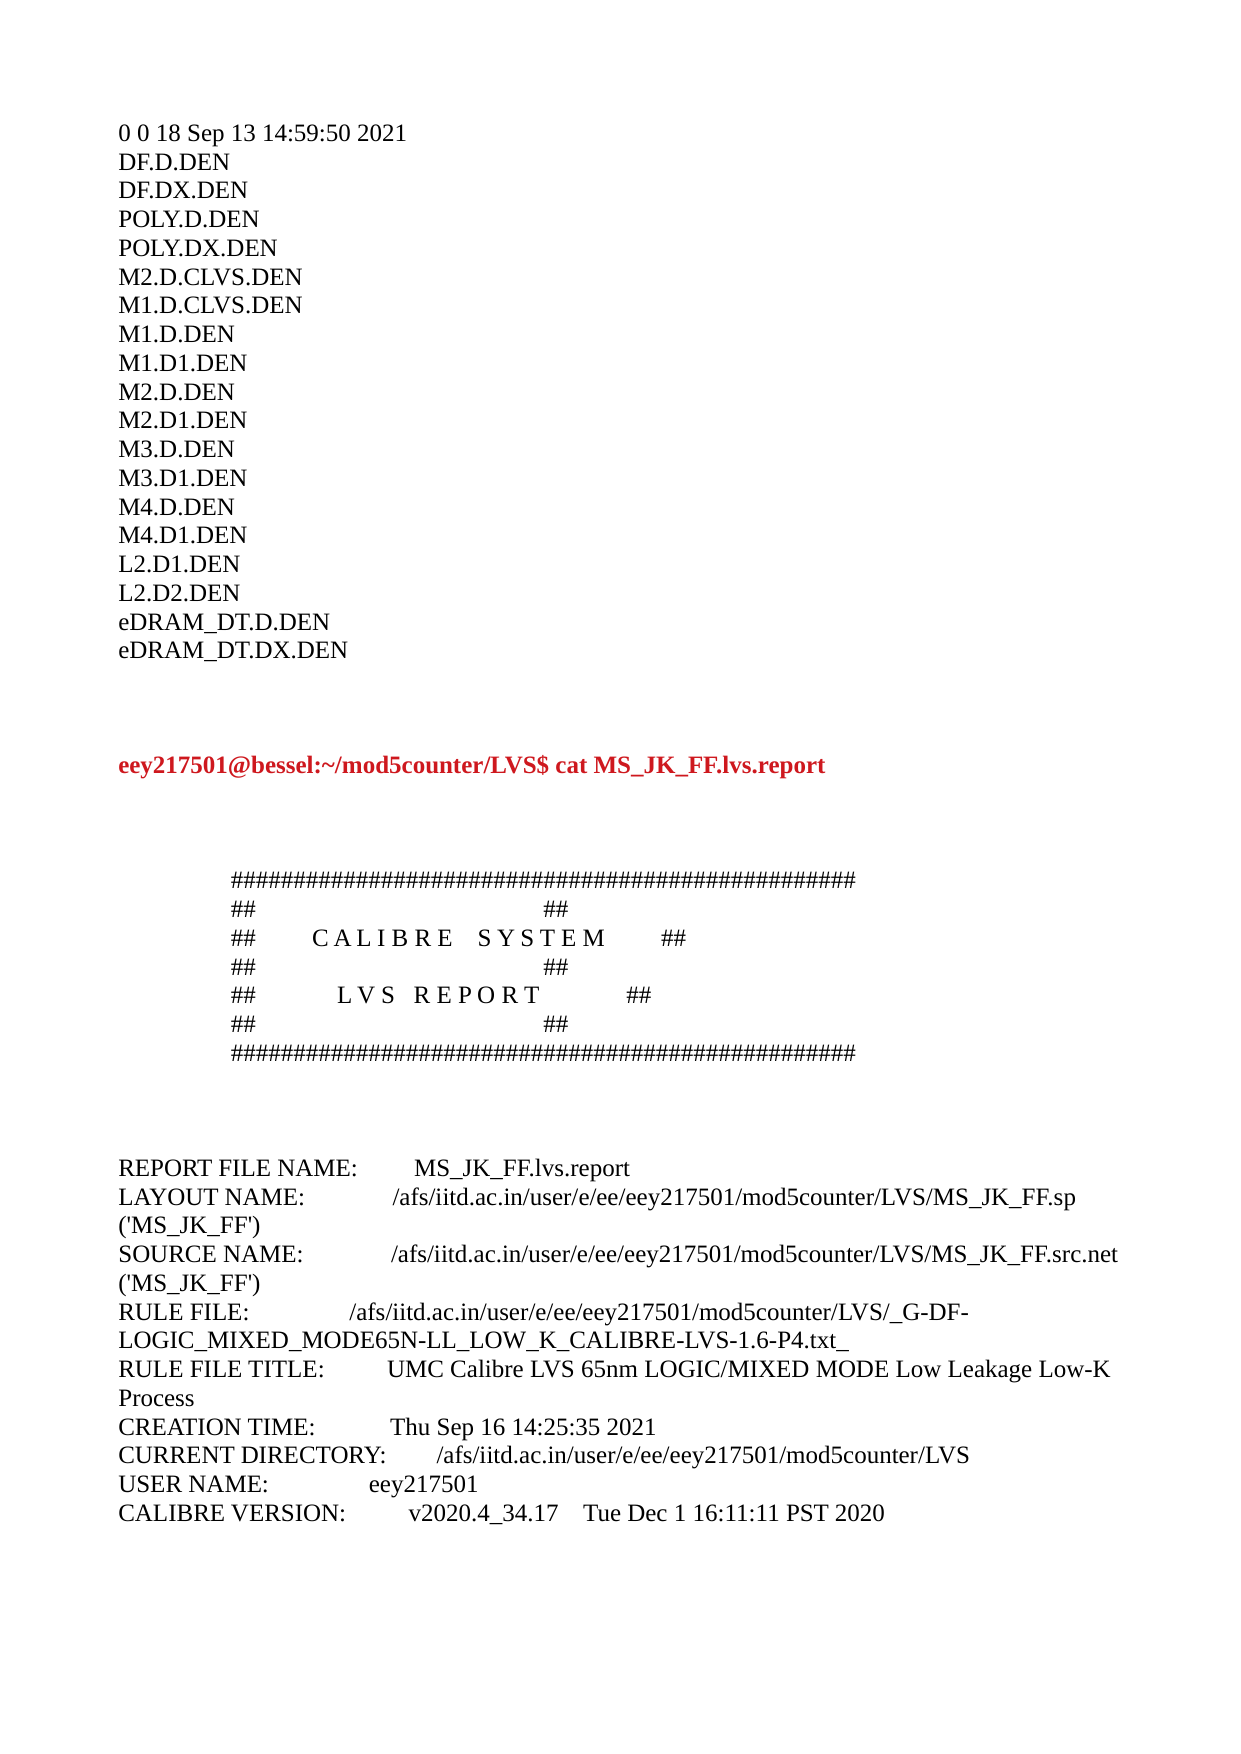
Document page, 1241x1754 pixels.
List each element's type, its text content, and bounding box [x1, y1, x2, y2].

text REPORT FILE NAME: MS_JK_FF.lvs.report [118, 1153, 1122, 1182]
text POLY.DX.DEN [118, 233, 1122, 262]
text LAYOUT NAME: /afs/iitd.ac.in/user/e/ee/eey217501/mod5counter/LVS/MS_JK_FF.sp ('MS_JK_FF') [118, 1182, 1122, 1239]
text RULE FILE: /afs/iitd.ac.in/user/e/ee/eey217501/mod5counter/LVS/_G-DF-LOGIC_MIXED_MODE65N-LL_LOW_K_CALIBRE-LVS-1.6-P4.txt_ [118, 1297, 1122, 1354]
text L2.D2.DEN [118, 578, 1122, 607]
text CURRENT DIRECTORY: /afs/iitd.ac.in/user/e/ee/eey217501/mod5counter/LVS [118, 1441, 1122, 1469]
text ## ## [118, 894, 1122, 923]
text M2.D.DEN [118, 377, 1122, 406]
text eDRAM_DT.DX.DEN [118, 636, 1122, 664]
text ################################################## [118, 1038, 1122, 1067]
text USER NAME: eey217501 [118, 1469, 1122, 1498]
text RULE FILE TITLE: UMC Calibre LVS 65nm LOGIC/MIXED MODE Low Leakage Low-K Process [118, 1354, 1122, 1412]
text DF.DX.DEN [118, 176, 1122, 204]
text ## L V S R E P O R T ## [118, 981, 1122, 1009]
text M3.D.DEN [118, 434, 1122, 463]
text M3.D1.DEN [118, 463, 1122, 492]
text M4.D.DEN [118, 492, 1122, 521]
text ## C A L I B R E S Y S T E M ## [118, 923, 1122, 952]
text DF.D.DEN [118, 147, 1122, 176]
text M2.D1.DEN [118, 406, 1122, 434]
text M1.D.DEN [118, 319, 1122, 348]
text M2.D.CLVS.DEN [118, 262, 1122, 291]
text POLY.D.DEN [118, 204, 1122, 233]
text ## ## [118, 952, 1122, 981]
text 0 0 18 Sep 13 14:59:50 2021 [118, 118, 1122, 147]
text ################################################## [118, 866, 1122, 894]
text M4.D1.DEN [118, 521, 1122, 549]
text SOURCE NAME: /afs/iitd.ac.in/user/e/ee/eey217501/mod5counter/LVS/MS_JK_FF.src.net ('MS_JK_FF') [118, 1239, 1122, 1297]
text M1.D1.DEN [118, 348, 1122, 377]
text eey217501@bessel:~/mod5counter/LVS$ cat MS_JK_FF.lvs.report [118, 751, 1122, 779]
text L2.D1.DEN [118, 549, 1122, 578]
text ## ## [118, 1009, 1122, 1038]
text CALIBRE VERSION: v2020.4_34.17 Tue Dec 1 16:11:11 PST 2020 [118, 1498, 1122, 1527]
text eDRAM_DT.D.DEN [118, 607, 1122, 636]
text CREATION TIME: Thu Sep 16 14:25:35 2021 [118, 1412, 1122, 1441]
text M1.D.CLVS.DEN [118, 291, 1122, 319]
